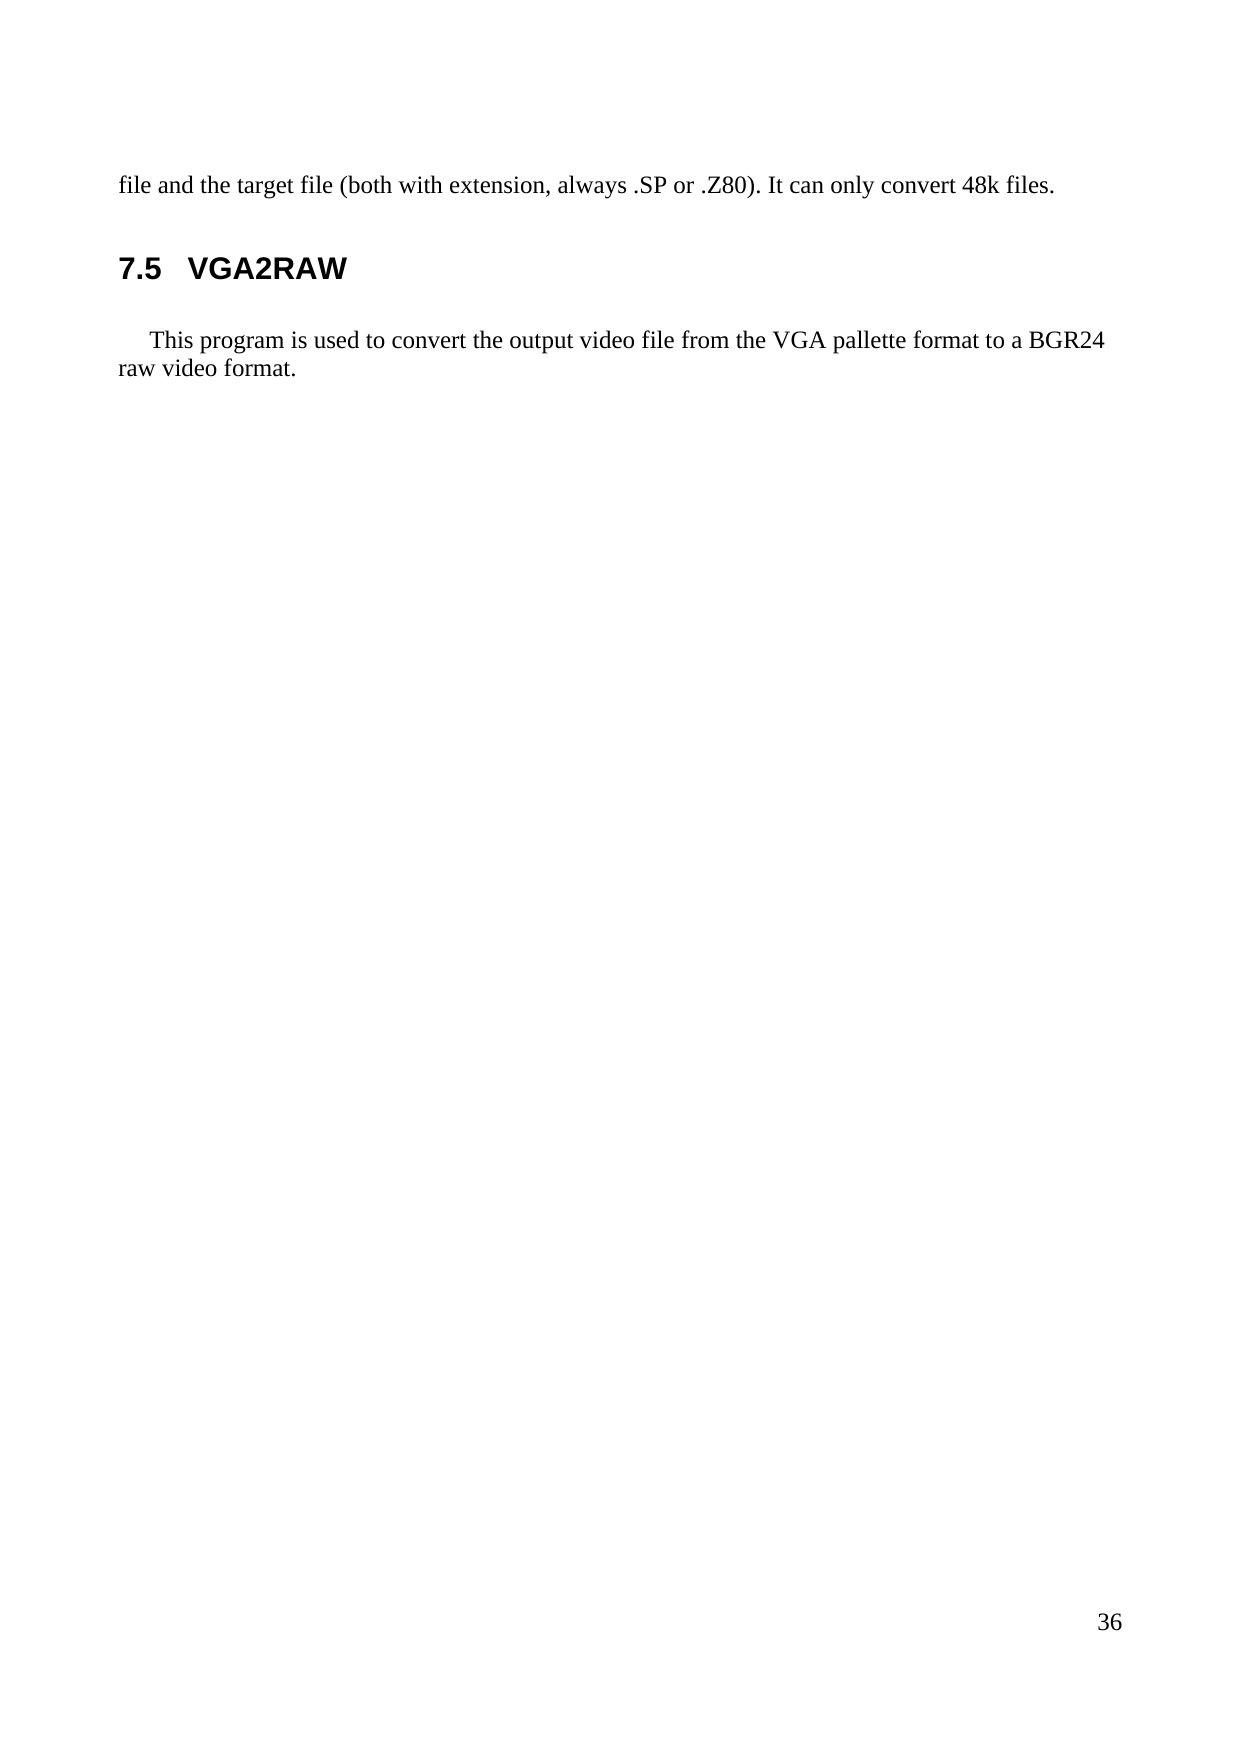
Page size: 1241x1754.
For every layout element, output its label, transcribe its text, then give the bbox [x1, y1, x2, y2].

text This program is used to convert the output video file from the VGA pallette format to a BGR24 raw video format. [118, 326, 1122, 382]
text file and the target file (both with extension, always .SP or .Z80). It can only convert 48k files. [118, 171, 1122, 198]
subtitle 7.5 VGA2RAW [118, 251, 1122, 286]
